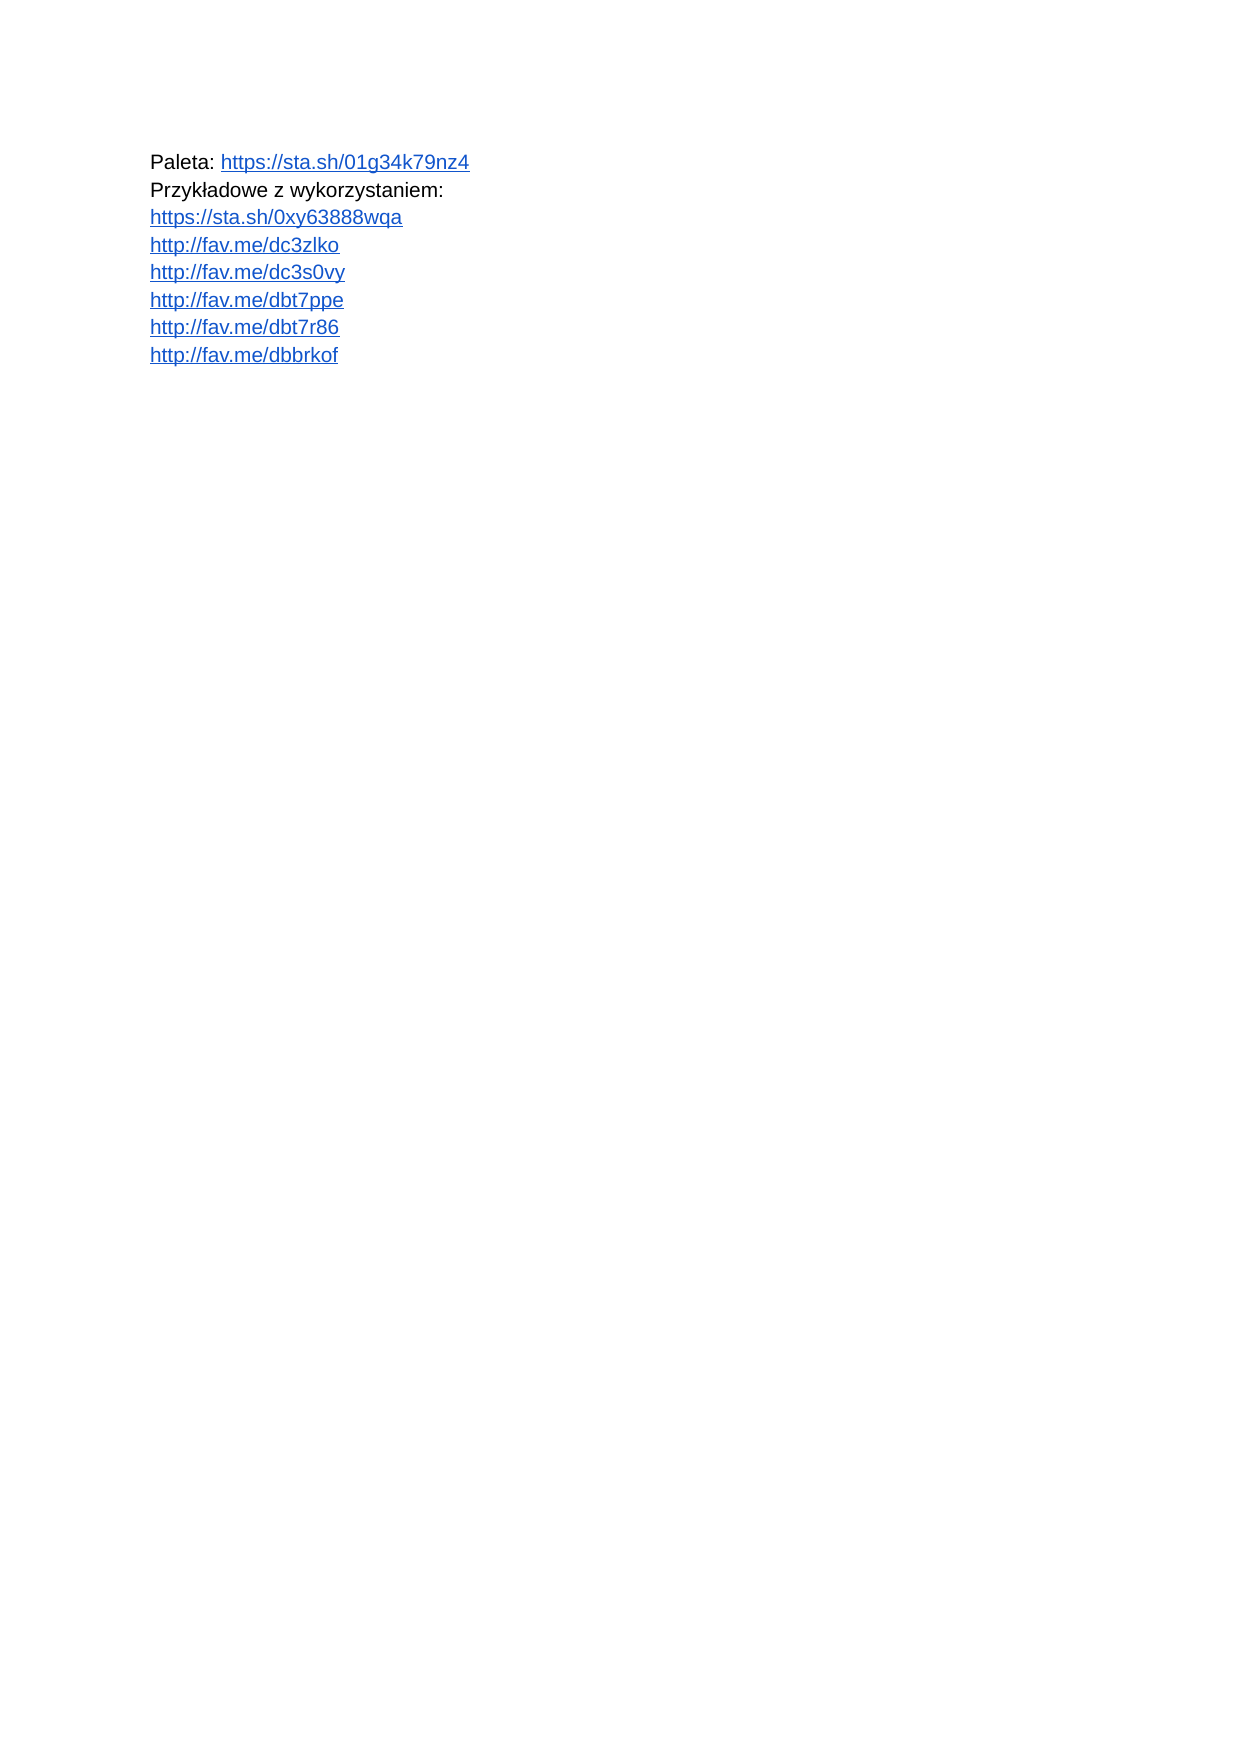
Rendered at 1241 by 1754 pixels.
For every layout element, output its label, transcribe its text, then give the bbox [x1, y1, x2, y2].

text http://fav.me/dbt7ppe [150, 287, 1090, 311]
text http://fav.me/dbt7r86 [150, 315, 1090, 339]
text http://fav.me/dc3s0vy [150, 260, 1090, 284]
text http://fav.me/dc3zlko [150, 232, 1090, 256]
text http://fav.me/dbbrkof [150, 342, 1090, 366]
text Paleta: https://sta.sh/01g34k79nz4 Przykładowe z wykorzystaniem: https://sta.sh/0xy63888wqa [150, 150, 1090, 229]
